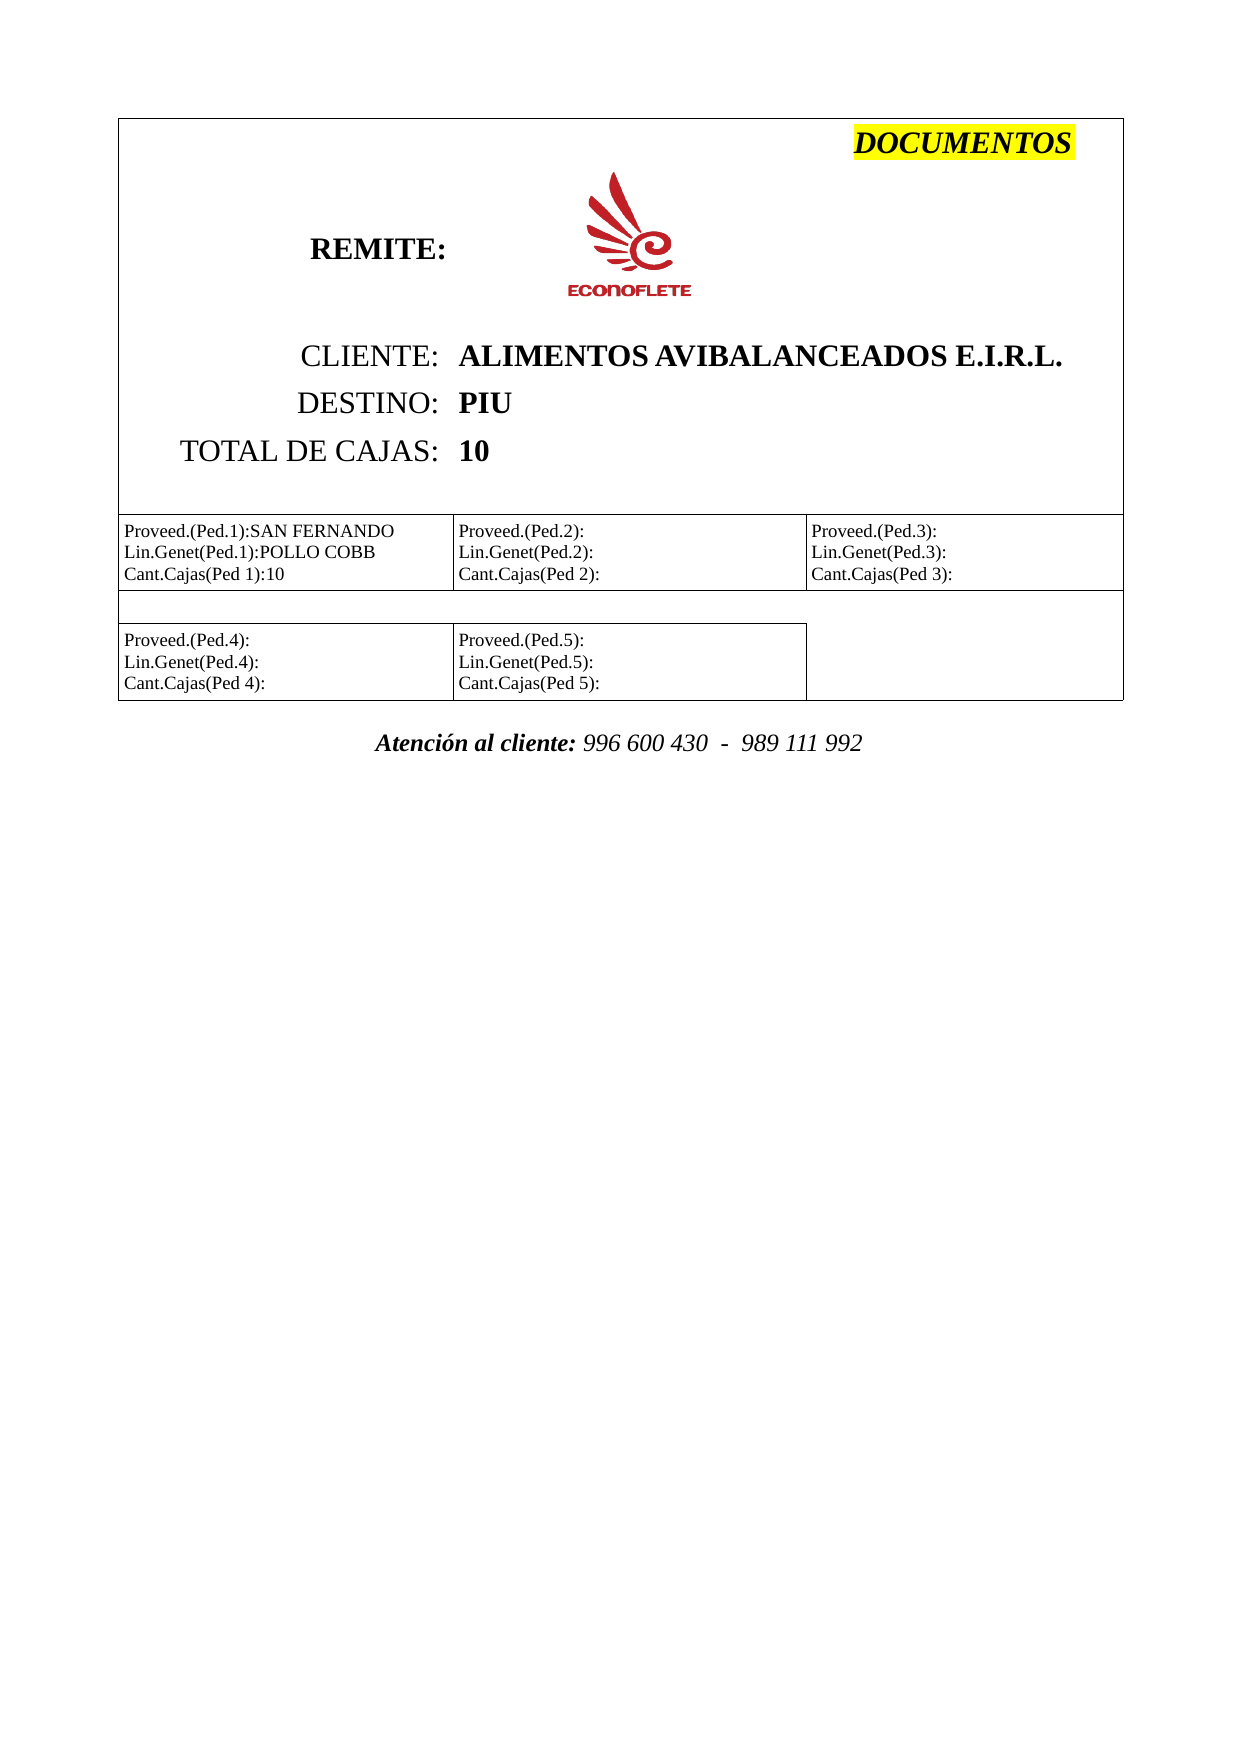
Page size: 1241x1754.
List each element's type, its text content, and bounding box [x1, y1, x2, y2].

table_cell [806, 166, 1123, 332]
text Atención al cliente: 996 600 430 - 989 111 992 [118, 728, 1122, 757]
table_cell [119, 591, 453, 623]
table_cell REMITE: [119, 166, 453, 332]
table_cell DESTINO: [119, 379, 453, 426]
table_cell ALIMENTOS AVIBALANCEADOS E.I.R.L. [453, 332, 1123, 379]
table_header DOCUMENTOS [806, 119, 1123, 166]
table_cell Proveed.(Ped.5): Lin.Genet(Ped.5): Cant.Cajas(Ped 5): [454, 624, 806, 699]
table_cell [806, 379, 1123, 426]
table_cell CLIENTE: [119, 332, 453, 379]
table_cell [119, 474, 453, 514]
table_cell 10 [453, 426, 1123, 474]
table_header [119, 119, 453, 166]
table_cell [453, 591, 806, 623]
table_cell [453, 474, 806, 514]
table_cell [806, 591, 1123, 623]
table_cell [453, 166, 806, 332]
table_cell Proveed.(Ped.4): Lin.Genet(Ped.4): Cant.Cajas(Ped 4): [119, 624, 453, 699]
table_cell Proveed.(Ped.3): Lin.Genet(Ped.3): Cant.Cajas(Ped 3): [807, 515, 1123, 590]
table_cell [806, 474, 1123, 514]
table_cell Proveed.(Ped.2): Lin.Genet(Ped.2): Cant.Cajas(Ped 2): [454, 515, 806, 590]
table_cell PIU [453, 379, 806, 426]
table_header [453, 119, 806, 166]
table_cell TOTAL DE CAJAS: [119, 426, 453, 474]
picture [552, 171, 707, 297]
table_cell [807, 623, 1123, 699]
table_cell Proveed.(Ped.1):SAN FERNANDO Lin.Genet(Ped.1):POLLO COBB Cant.Cajas(Ped 1):10 [119, 515, 453, 590]
